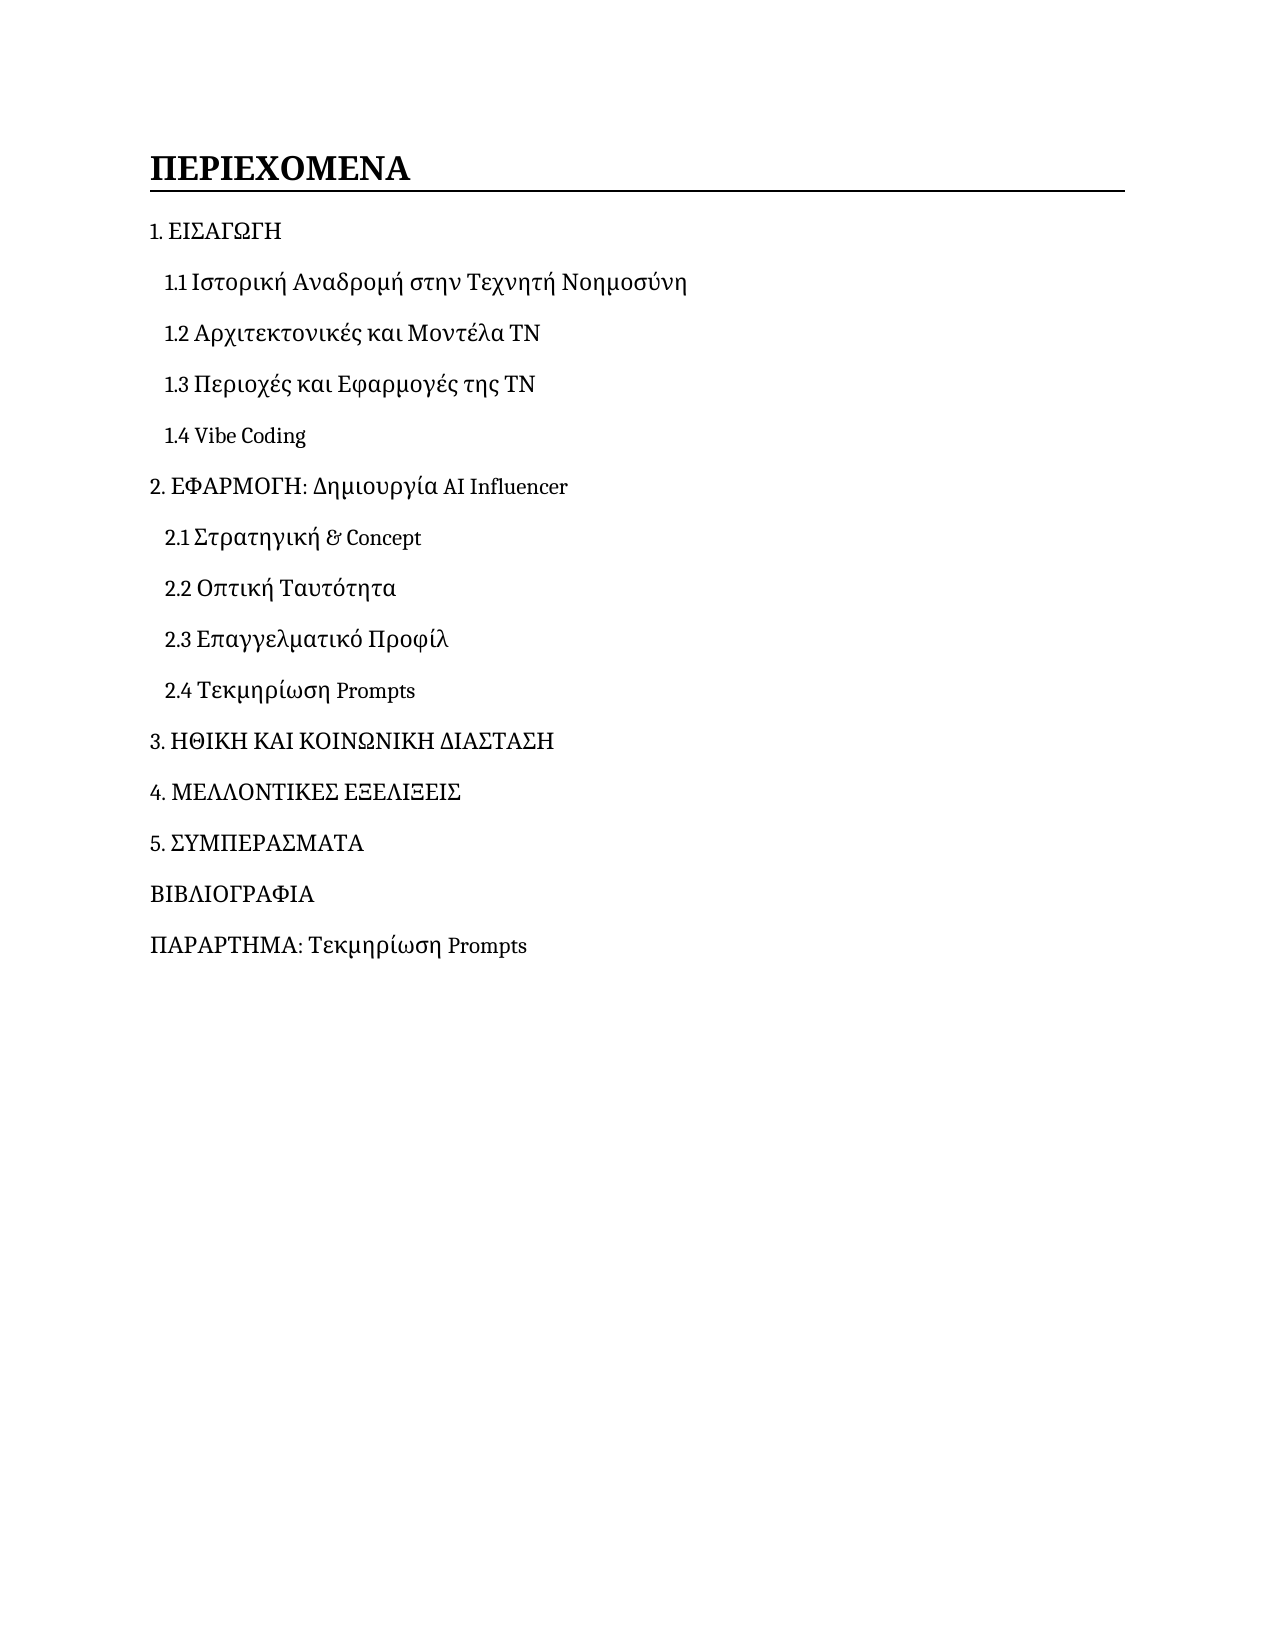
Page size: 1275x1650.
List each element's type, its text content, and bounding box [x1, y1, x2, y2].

text ΠΑΡΑΡΤΗΜΑ: Τεκμηρίωση Prompts [150, 933, 1125, 959]
text 1. ΕΙΣΑΓΩΓΗ [150, 218, 1125, 245]
text 1.2 Αρχιτεκτονικές και Μοντέλα ΤΝ [150, 321, 1125, 347]
text 3. ΗΘΙΚΗ ΚΑΙ ΚΟΙΝΩΝΙΚΗ ΔΙΑΣΤΑΣΗ [150, 729, 1125, 755]
text 2.3 Επαγγελματικό Προφίλ [150, 627, 1125, 653]
text 4. ΜΕΛΛΟΝΤΙΚΕΣ ΕΞΕΛΙΞΕΙΣ [150, 780, 1125, 806]
text 2.1 Στρατηγική & Concept [150, 525, 1125, 551]
text 2.4 Τεκμηρίωση Prompts [150, 678, 1125, 704]
text 1.4 Vibe Coding [150, 423, 1125, 449]
text ΒΙΒΛΙΟΓΡΑΦΙΑ [150, 882, 1125, 908]
text 2.2 Οπτική Ταυτότητα [150, 576, 1125, 602]
text 5. ΣΥΜΠΕΡΑΣΜΑΤΑ [150, 831, 1125, 857]
text 1.3 Περιοχές και Εφαρμογές της ΤΝ [150, 372, 1125, 398]
text 2. ΕΦΑΡΜΟΓΗ: Δημιουργία AI Influencer [150, 474, 1125, 500]
text ΠΕΡΙΕΧΟΜΕΝΑ [150, 150, 1125, 190]
text 1.1 Ιστορική Αναδρομή στην Τεχνητή Νοημοσύνη [150, 269, 1125, 296]
